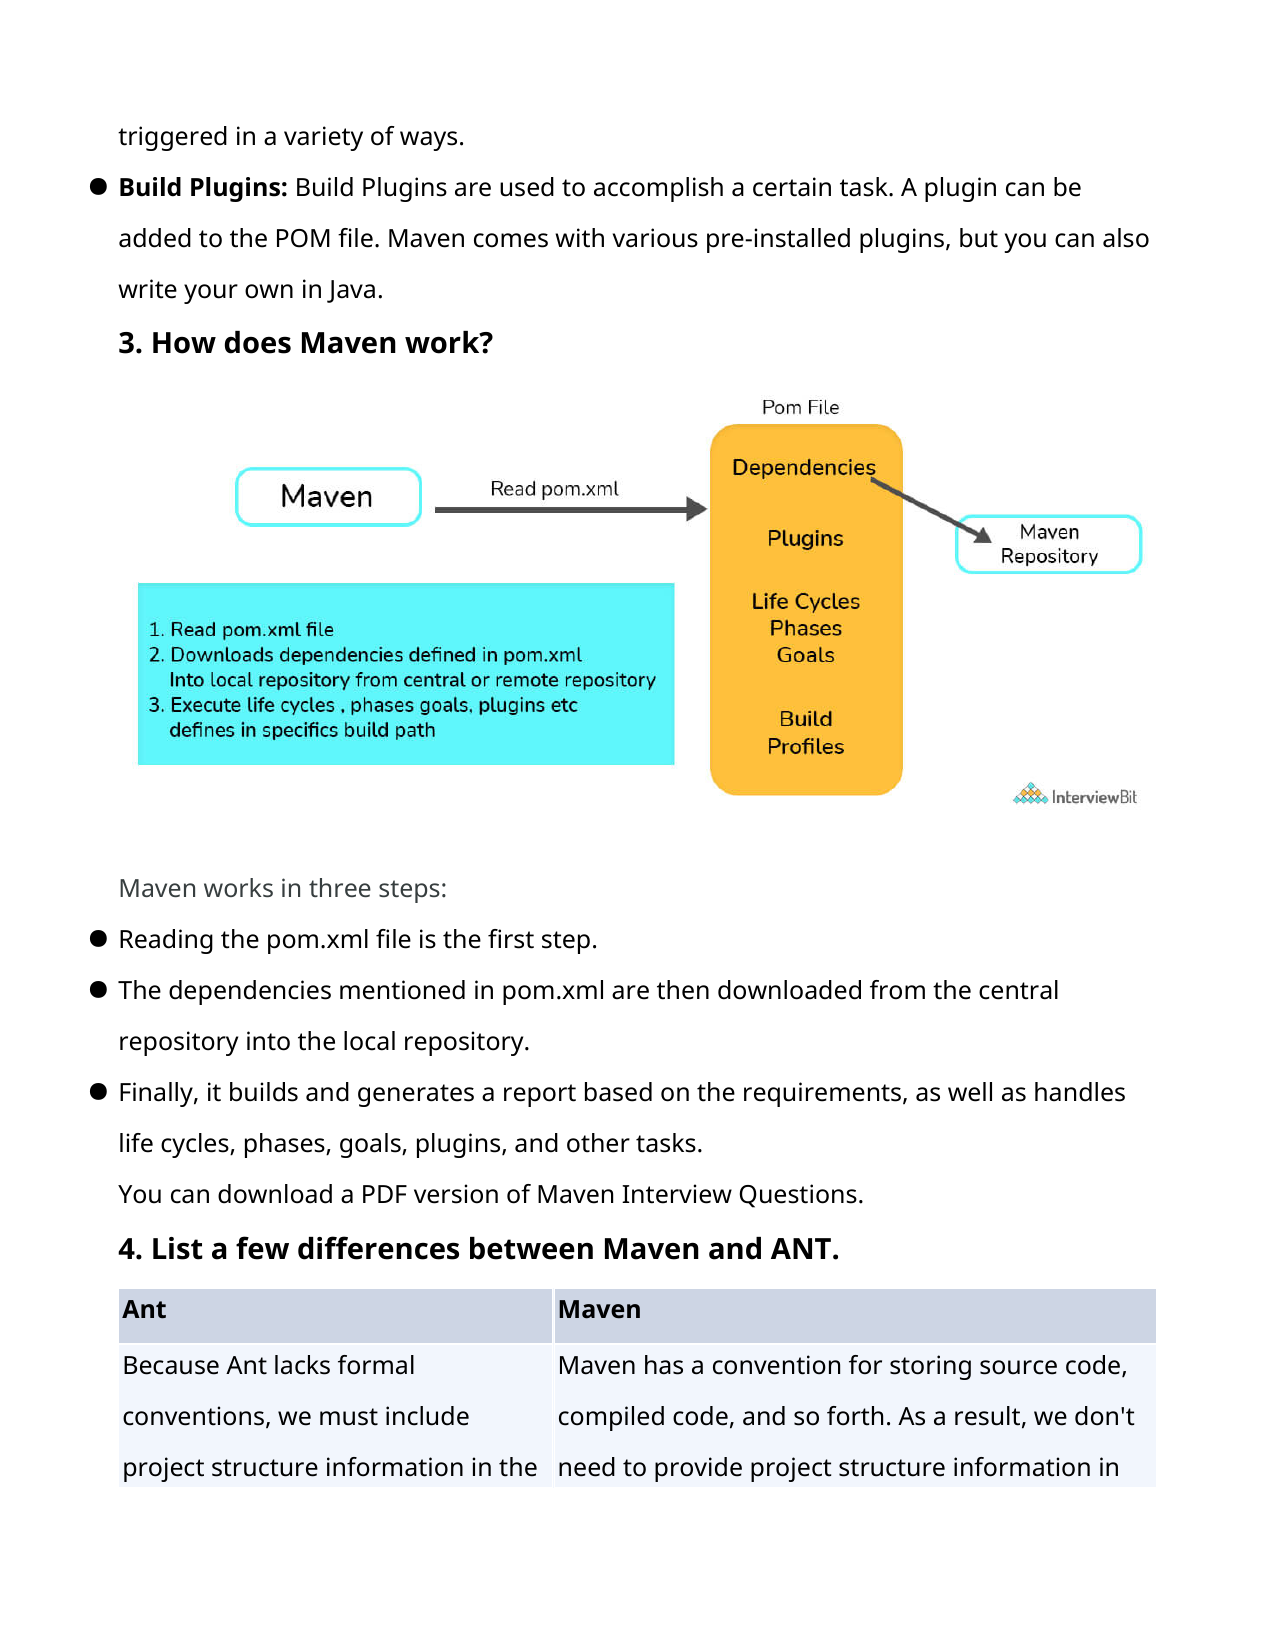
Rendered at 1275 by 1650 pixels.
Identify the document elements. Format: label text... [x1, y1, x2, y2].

table_cell Maven has a convention for storing source code, compiled code, and so forth. As a result, we don't need to provide project structure information in [555, 1345, 1156, 1487]
table_cell Because Ant lacks formal conventions, we must include project structure information in the [119, 1345, 552, 1487]
subtitle 3. How does Maven work? [118, 322, 1157, 362]
picture [118, 381, 1161, 827]
table_header Ant [119, 1289, 552, 1343]
text Maven works in three steps: [118, 871, 1157, 905]
list Build Plugins: Build Plugins are used to accomplish a certain task. A plugin can be added to the POM file. Maven comes with various pre-installed plugins, but you can also write your own in Java. [118, 169, 1157, 305]
list The dependencies mentioned in pom.xml are then downloaded from the central repository into the local repository. [118, 973, 1157, 1058]
subtitle 4. List a few differences between Maven and ANT. [118, 1228, 1157, 1268]
text You can download a PDF version of Maven Interview Questions. [118, 1177, 1157, 1211]
list Finally, it builds and generates a report based on the requirements, as well as handles life cycles, phases, goals, plugins, and other tasks. [118, 1075, 1157, 1160]
table_header Maven [555, 1289, 1156, 1343]
list triggered in a variety of ways. [118, 118, 1157, 152]
list Reading the pom.xml file is the first step. [118, 922, 1157, 956]
